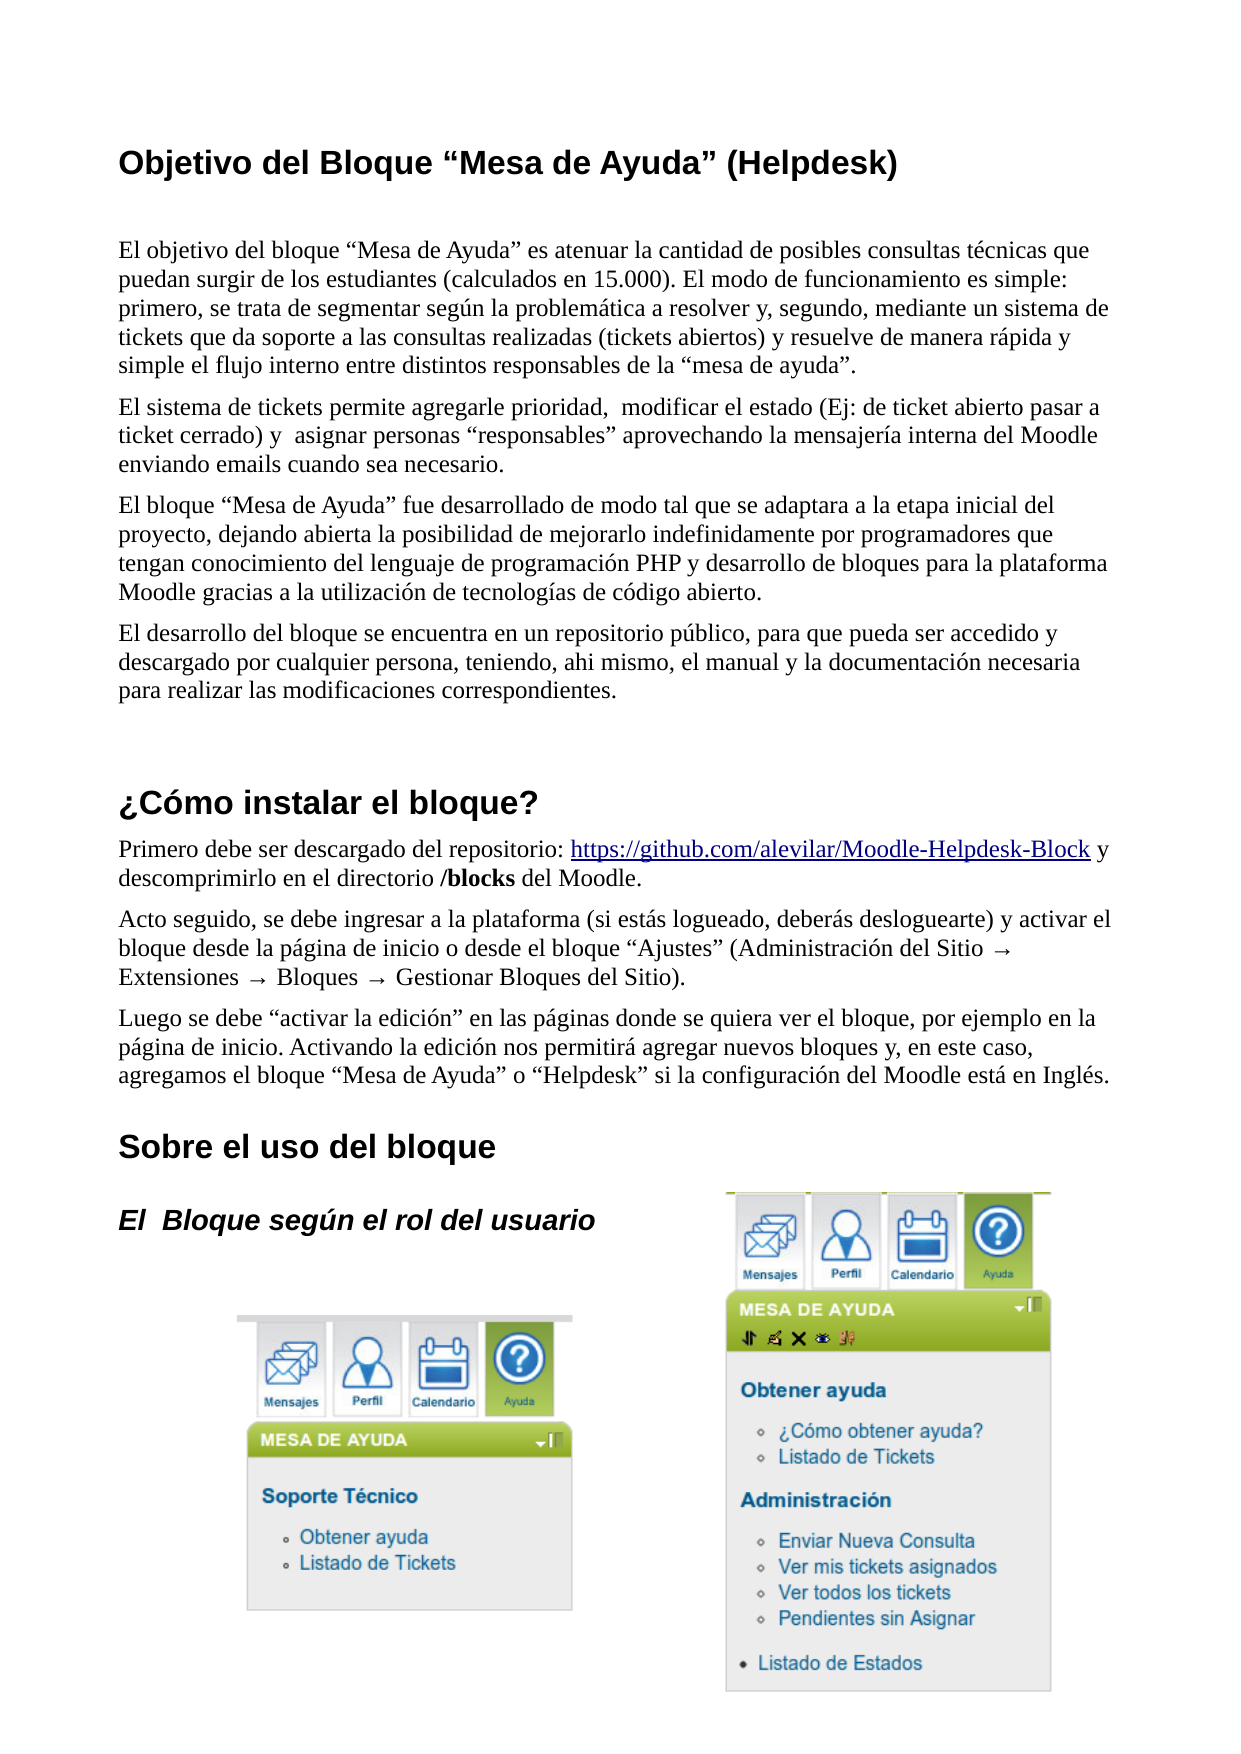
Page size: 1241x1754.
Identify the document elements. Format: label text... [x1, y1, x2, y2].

subtitle [1057, 1203, 1122, 1236]
text El sistema de tickets permite agregarle prioridad, modificar el estado (Ej: de ticket abierto pasar a ticket cerrado) y asignar personas “responsables” aprovechando la mensajería interna del Moodle enviando emails cuando sea necesario. [118, 392, 1122, 478]
picture [723, 1192, 1057, 1700]
picture [236, 1315, 589, 1634]
subtitle Sobre el uso del bloque [118, 1127, 1122, 1165]
text El objetivo del bloque “Mesa de Ayuda” es atenuar la cantidad de posibles consultas técnicas que puedan surgir de los estudiantes (calculados en 15.000). El modo de funcionamiento es simple: primero, se trata de segmentar según la problemática a resolver y, segundo, mediante un sistema de tickets que da soporte a las consultas realizadas (tickets abiertos) y resuelve de manera rápida y simple el flujo interno entre distintos responsables de la “mesa de ayuda”. [118, 236, 1122, 379]
text Primero debe ser descargado del repositorio: https://github.com/alevilar/Moodle-Helpdesk-Block y descomprimirlo en el directorio /blocks del Moodle. [118, 834, 1122, 892]
subtitle El Bloque según el rol del usuario [118, 1203, 723, 1236]
text Luego se debe “activar la edición” en las páginas donde se quiera ver el bloque, por ejemplo en la página de inicio. Activando la edición nos permitirá agregar nuevos bloques y, en este caso, agregamos el bloque “Mesa de Ayuda” o “Helpdesk” si la configuración del Moodle está en Inglés. [118, 1003, 1122, 1089]
subtitle Objetivo del Bloque “Mesa de Ayuda” (Helpdesk) [118, 143, 1122, 182]
text Acto seguido, se debe ingresar a la plataforma (si estás logueado, deberás desloguearte) y activar el bloque desde la página de inicio o desde el bloque “Ajustes” (Administración del Sitio → Extensiones → Bloques → Gestionar Bloques del Sitio). [118, 904, 1122, 990]
subtitle ¿Cómo instalar el bloque? [118, 783, 1122, 822]
text El desarrollo del bloque se encuentra en un repositorio público, para que pueda ser accedido y descargado por cualquier persona, teniendo, ahi mismo, el manual y la documentación necesaria para realizar las modificaciones correspondientes. [118, 618, 1122, 704]
text El bloque “Mesa de Ayuda” fue desarrollado de modo tal que se adaptara a la etapa inicial del proyecto, dejando abierta la posibilidad de mejorarlo indefinidamente por programadores que tengan conocimiento del lenguaje de programación PHP y desarrollo de bloques para la plataforma Moodle gracias a la utilización de tecnologías de código abierto. [118, 491, 1122, 606]
